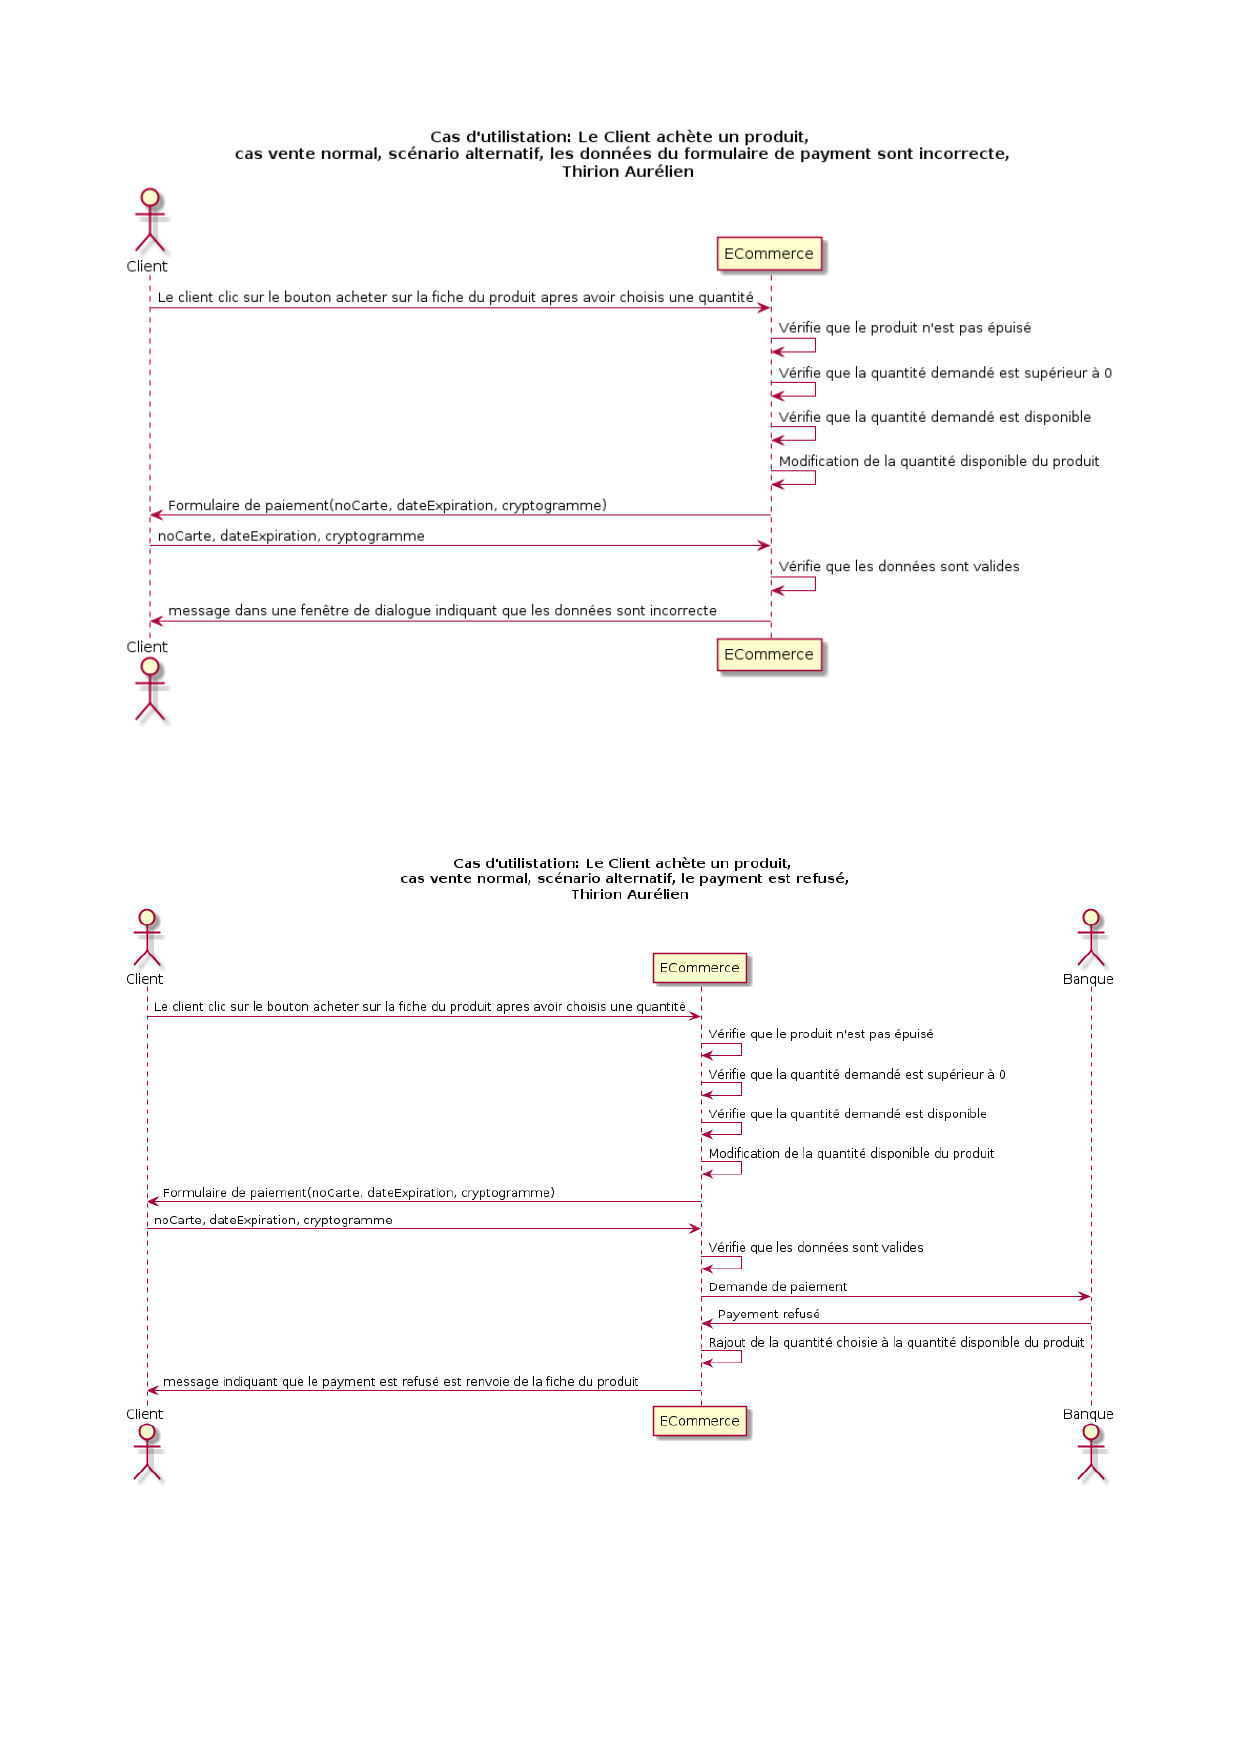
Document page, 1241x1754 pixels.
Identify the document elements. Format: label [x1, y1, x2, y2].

picture [118, 118, 1123, 730]
picture [118, 847, 1123, 1488]
